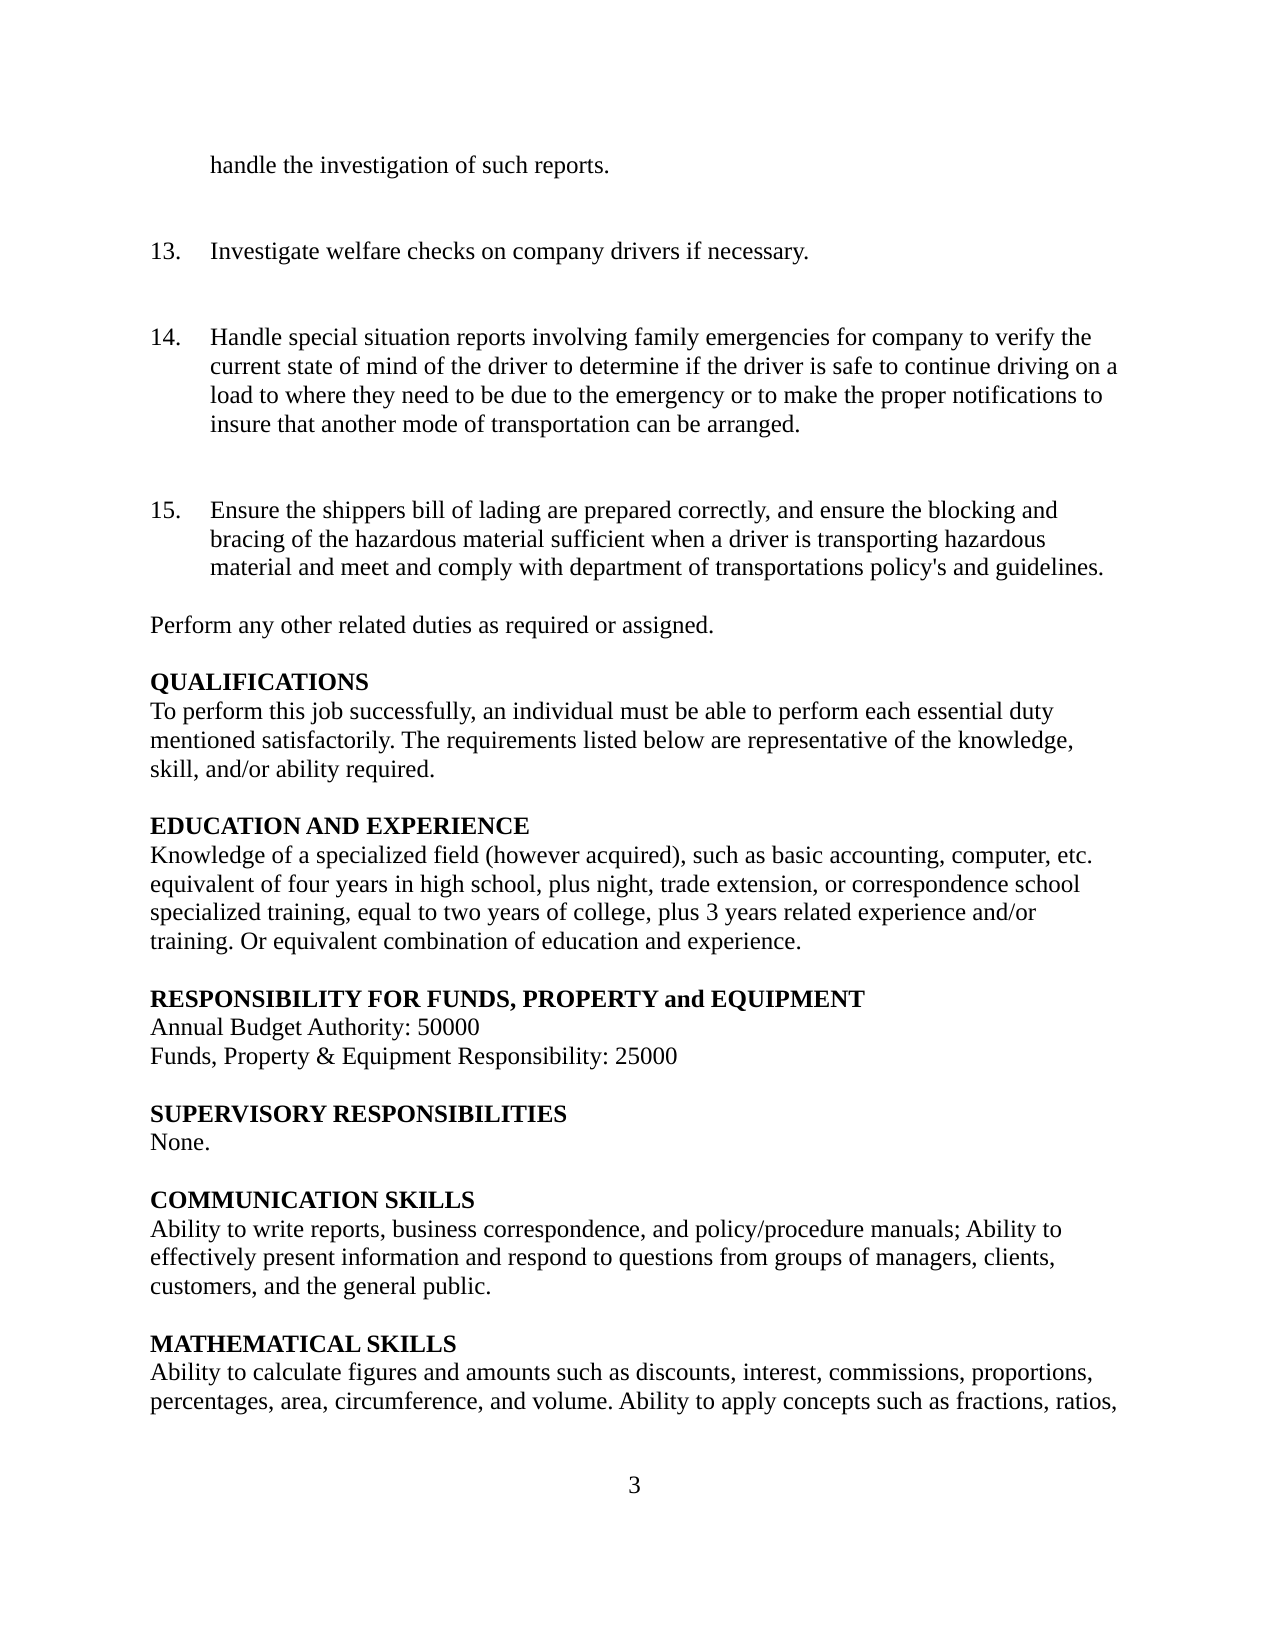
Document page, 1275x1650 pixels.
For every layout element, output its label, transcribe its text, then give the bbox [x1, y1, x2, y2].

list Investigate welfare checks on company drivers if necessary. [150, 236, 1125, 322]
list Handle special situation reports involving family emergencies for company to verify the current state of mind of the driver to determine if the driver is safe to continue driving on a load to where they need to be due to the emergency or to make the proper notifications to insure that another mode of transportation can be arranged. [150, 322, 1125, 495]
list handle the investigation of such reports. [150, 150, 1125, 236]
text Perform any other related duties as required or assigned. QUALIFICATIONS To perform this job successfully, an individual must be able to perform each essential duty mentioned satisfactorily. The requirements listed below are representative of the knowledge, skill, and/or ability required. EDUCATION AND EXPERIENCE Knowledge of a specialized field (however acquired), such as basic accounting, computer, etc. equivalent of four years in high school, plus night, trade extension, or correspondence school specialized training, equal to two years of college, plus 3 years related experience and/or training. Or equivalent combination of education and experience. RESPONSIBILITY FOR FUNDS, PROPERTY and EQUIPMENT Annual Budget Authority: 50000 Funds, Property & Equipment Responsibility: 25000 SUPERVISORY RESPONSIBILITIES None. COMMUNICATION SKILLS Ability to write reports, business correspondence, and policy/procedure manuals; Ability to effectively present information and respond to questions from groups of managers, clients, customers, and the general public. MATHEMATICAL SKILLS Ability to calculate figures and amounts such as discounts, interest, commissions, proportions, percentages, area, circumference, and volume. Ability to apply concepts such as fractions, ratios, [150, 610, 1125, 1415]
list Ensure the shippers bill of lading are prepared correctly, and ensure the blocking and bracing of the hazardous material sufficient when a driver is transporting hazardous material and meet and comply with department of transportations policy's and guidelines. [150, 495, 1125, 610]
